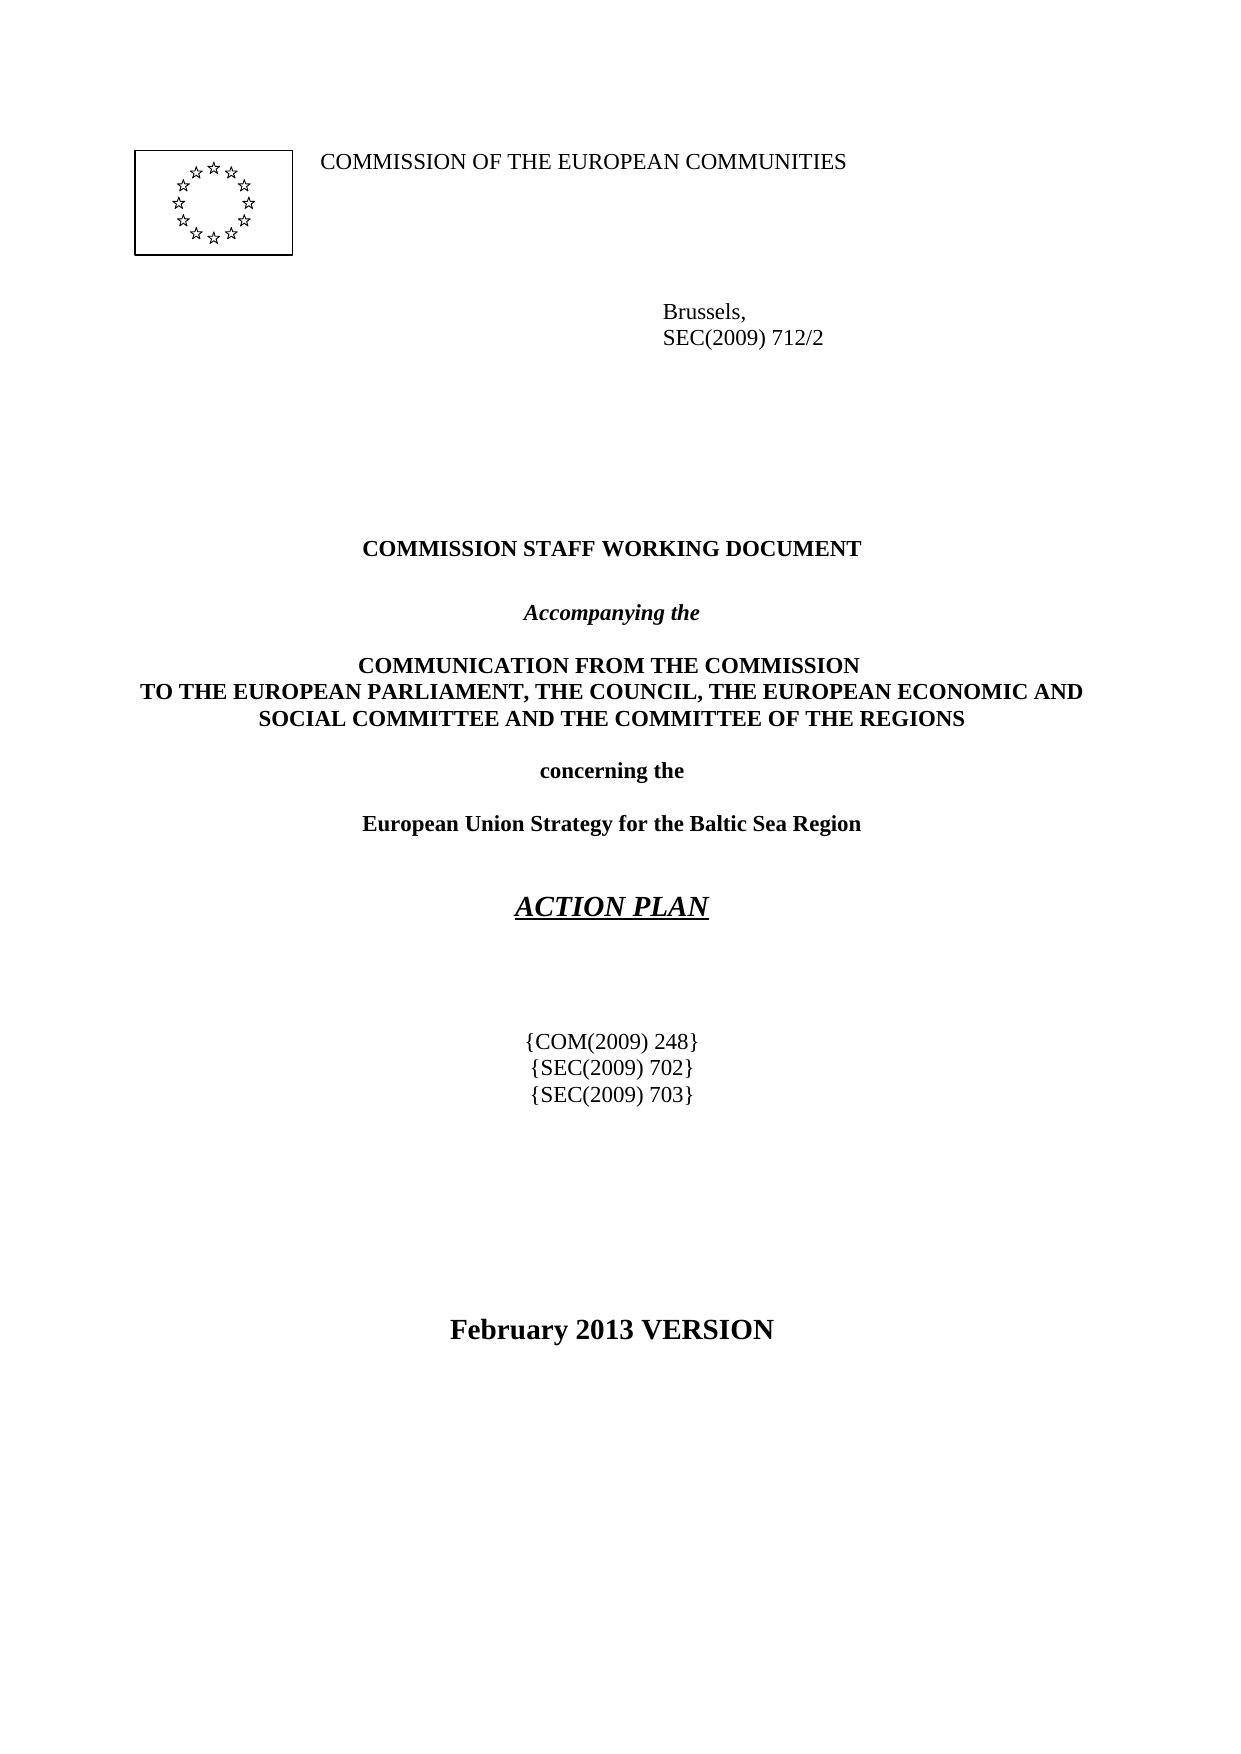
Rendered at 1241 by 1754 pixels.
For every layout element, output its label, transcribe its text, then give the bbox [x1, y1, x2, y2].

table_header [131, 148, 320, 298]
text Accompanying the COMMUNICATION FROM THE COMMISSION TO THE EUROPEAN PARLIAMENT, THE COUNCIL, THE EUROPEAN ECONOMIC AND SOCIAL COMMITTEE AND THE COMMITTEE OF THE REGIONS concerning the European Union Strategy for the Baltic Sea Region ACTION PLAN {COM(2009) 248} {SEC(2009) 702} {SEC(2009) 703} [131, 599, 1092, 1107]
text February 2013 VERSION [131, 1312, 1092, 1346]
text SEC(2009) 712/2 [663, 324, 1092, 350]
text Brussels, [663, 298, 1092, 324]
text COMMISSION STAFF WORKING DOCUMENT [131, 535, 1092, 562]
table_header COMMISSION OF THE EUROPEAN COMMUNITIES [320, 148, 1117, 298]
